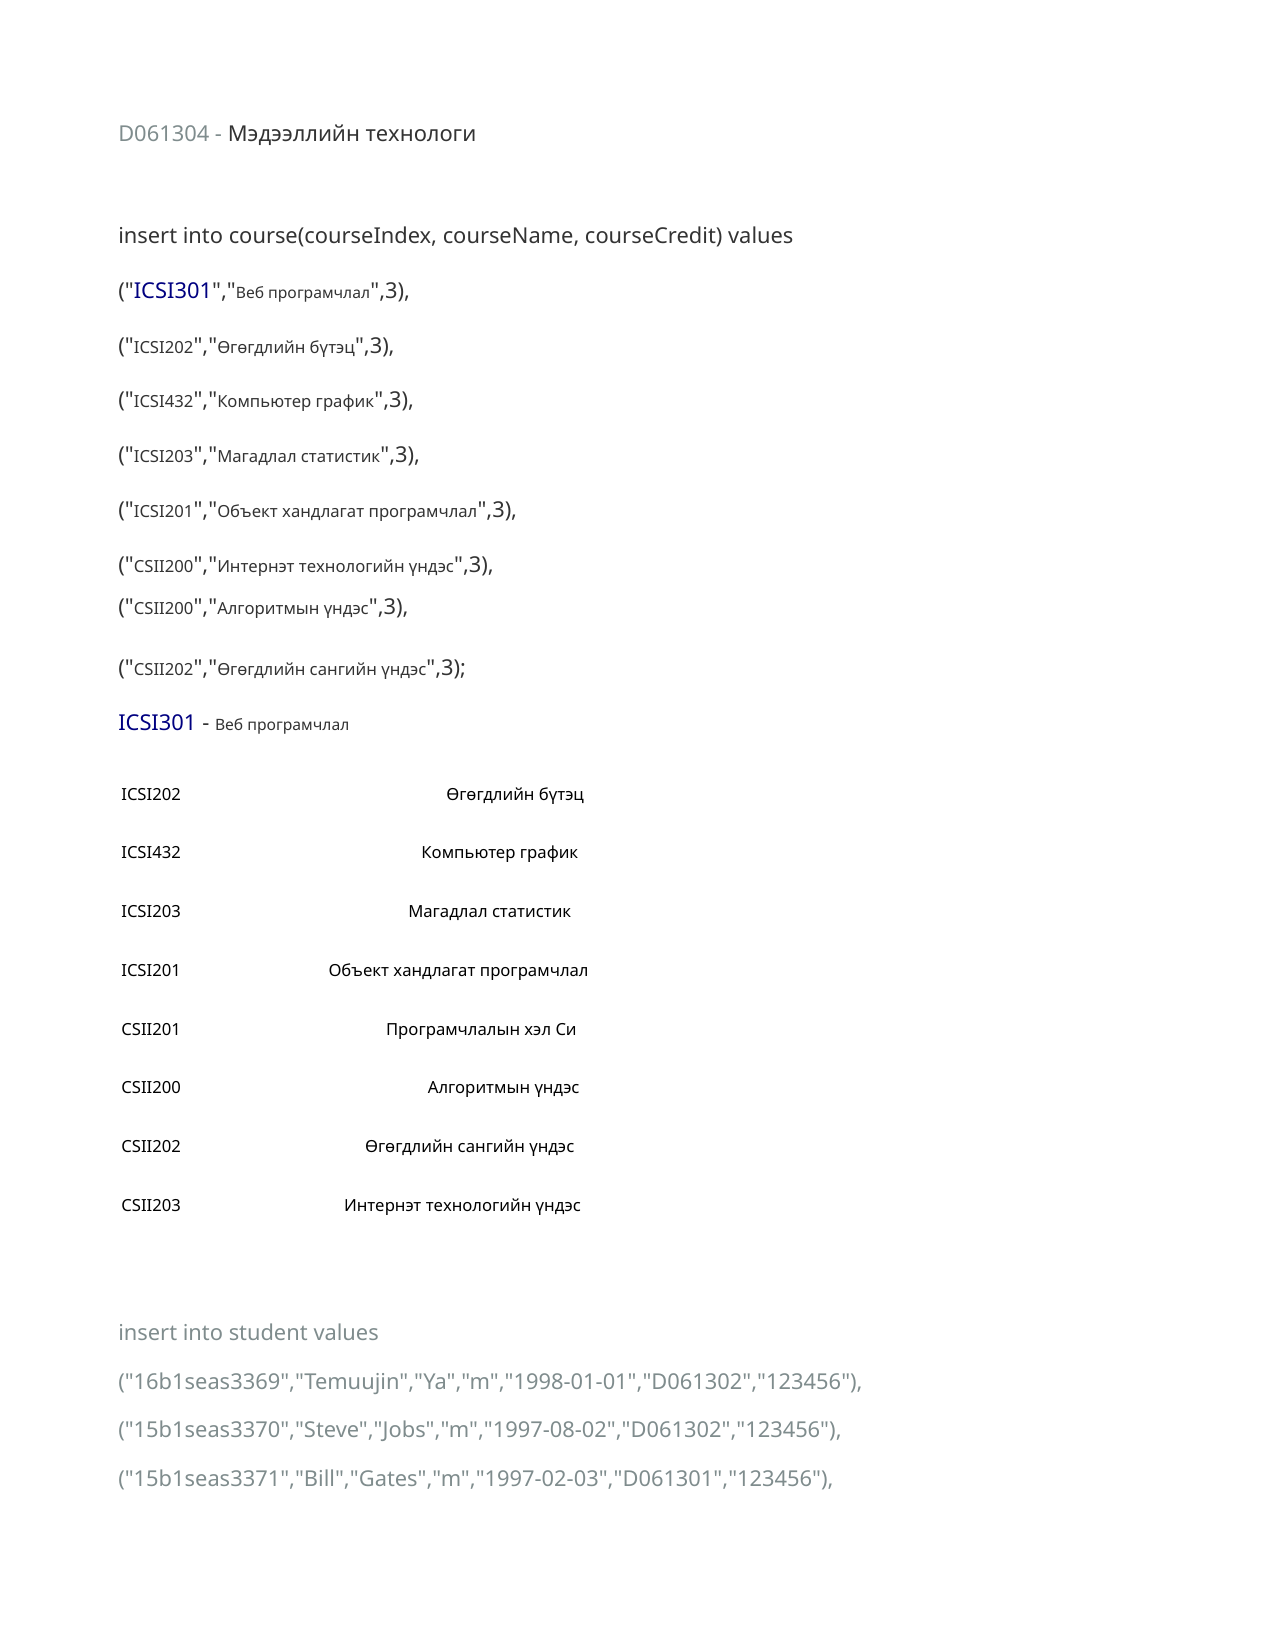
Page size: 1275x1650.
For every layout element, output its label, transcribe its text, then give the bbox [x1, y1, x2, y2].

text D061304 - Мэдээллийн технологи [118, 118, 1157, 148]
table_header CSII200 [118, 1073, 424, 1102]
subtitle ("ICSI202","Өгөгдлийн бүтэц",3), [118, 329, 1157, 359]
text ("15b1seas3370","Steve","Jobs","m","1997-08-02","D061302","123456"), [118, 1414, 1157, 1444]
table_header Алгоритмын үндэс [425, 1073, 1157, 1102]
table_header Компьютер график [418, 838, 1157, 867]
table_header Интернэт технологийн үндэс [341, 1190, 1157, 1219]
table_header ICSI203 [118, 897, 405, 926]
table_header Магадлал статистик [405, 897, 1157, 926]
subtitle ("CSII202","Өгөгдлийн сангийн үндэс",3); [118, 652, 1157, 682]
text ("CSII200","Алгоритмын үндэс",3), [118, 591, 1157, 621]
text ("15b1seas3371","Bill","Gates","m","1997-02-03","D061301","123456"), [118, 1463, 1157, 1493]
subtitle ICSI301 - Веб програмчлал [118, 707, 1157, 737]
subtitle ("CSII200","Интернэт технологийн үндэс",3), [118, 549, 1157, 578]
subtitle insert into course(courseIndex, courseName, courseCredit) values [118, 220, 1157, 250]
table_header ICSI201 [118, 955, 325, 984]
table_header Өгөгдлийн сангийн үндэс [362, 1132, 1157, 1161]
text ("16b1seas3369","Temuujin","Ya","m","1998-01-01","D061302","123456"), [118, 1366, 1157, 1395]
subtitle ("ICSI203","Магадлал статистик",3), [118, 439, 1157, 469]
table_header ICSI202 [118, 779, 443, 808]
table_header CSII203 [118, 1190, 341, 1219]
table_header Програмчлалын хэл Cи [383, 1014, 1157, 1043]
table_header CSII202 [118, 1132, 362, 1161]
subtitle ("ICSI432","Компьютер график",3), [118, 384, 1157, 414]
table_header CSII201 [118, 1014, 383, 1043]
subtitle ("ICSI301","Веб програмчлал",3), [118, 275, 1157, 304]
text insert into student values [118, 1317, 1157, 1347]
table_header ICSI432 [118, 838, 418, 867]
subtitle ("ICSI201","Объект хандлагат програмчлал",3), [118, 494, 1157, 524]
table_header Объект хандлагат програмчлал [325, 955, 1157, 984]
table_header Өгөгдлийн бүтэц [443, 779, 1157, 808]
